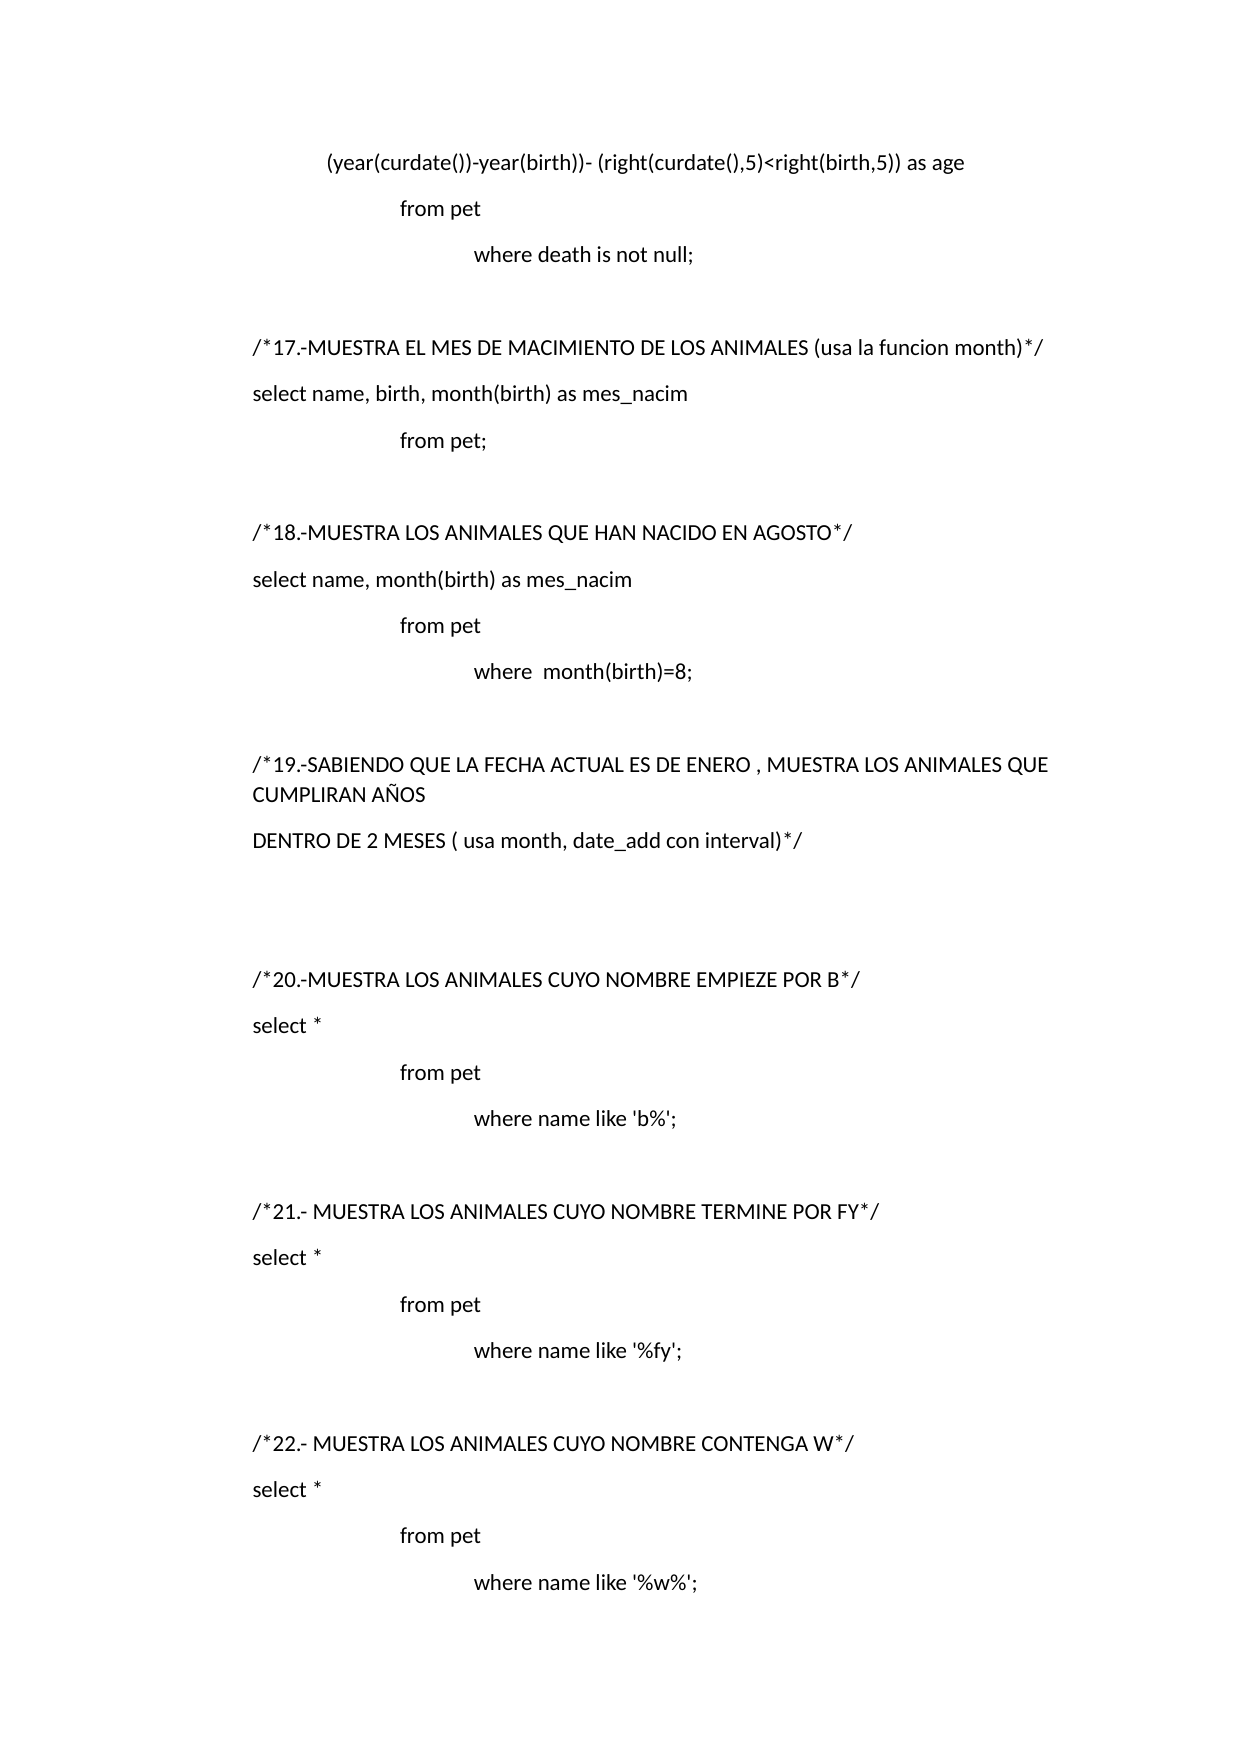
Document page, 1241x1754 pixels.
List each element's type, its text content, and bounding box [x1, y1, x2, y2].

list select * [252, 1475, 1063, 1503]
list from pet [252, 611, 1063, 639]
list /*19.-SABIENDO QUE LA FECHA ACTUAL ES DE ENERO , MUESTRA LOS ANIMALES QUE CUMPLIRAN AÑOS [252, 750, 1063, 808]
list select * [252, 1012, 1063, 1040]
list /*18.-MUESTRA LOS ANIMALES QUE HAN NACIDO EN AGOSTO*/ [252, 518, 1063, 546]
list where name like '%w%'; [252, 1568, 1063, 1596]
list from pet [252, 1522, 1063, 1549]
list select name, birth, month(birth) as mes_nacim [252, 379, 1063, 407]
list from pet [252, 1290, 1063, 1318]
list where name like 'b%'; [252, 1104, 1063, 1132]
list from pet [252, 194, 1063, 222]
list (year(curdate())-year(birth))- (right(curdate(),5)<right(birth,5)) as age [252, 148, 1063, 176]
list select * [252, 1243, 1063, 1271]
list where month(birth)=8; [252, 657, 1063, 686]
list /*20.-MUESTRA LOS ANIMALES CUYO NOMBRE EMPIEZE POR B*/ [252, 965, 1063, 993]
list /*17.-MUESTRA EL MES DE MACIMIENTO DE LOS ANIMALES (usa la funcion month)*/ [252, 333, 1063, 361]
list DENTRO DE 2 MESES ( usa month, date_add con interval)*/ [252, 826, 1063, 854]
list /*22.- MUESTRA LOS ANIMALES CUYO NOMBRE CONTENGA W*/ [252, 1429, 1063, 1457]
list where name like '%fy'; [252, 1336, 1063, 1364]
list where death is not null; [252, 240, 1063, 268]
list /*21.- MUESTRA LOS ANIMALES CUYO NOMBRE TERMINE POR FY*/ [252, 1197, 1063, 1225]
list from pet [252, 1058, 1063, 1086]
list from pet; [252, 426, 1063, 454]
list select name, month(birth) as mes_nacim [252, 565, 1063, 593]
